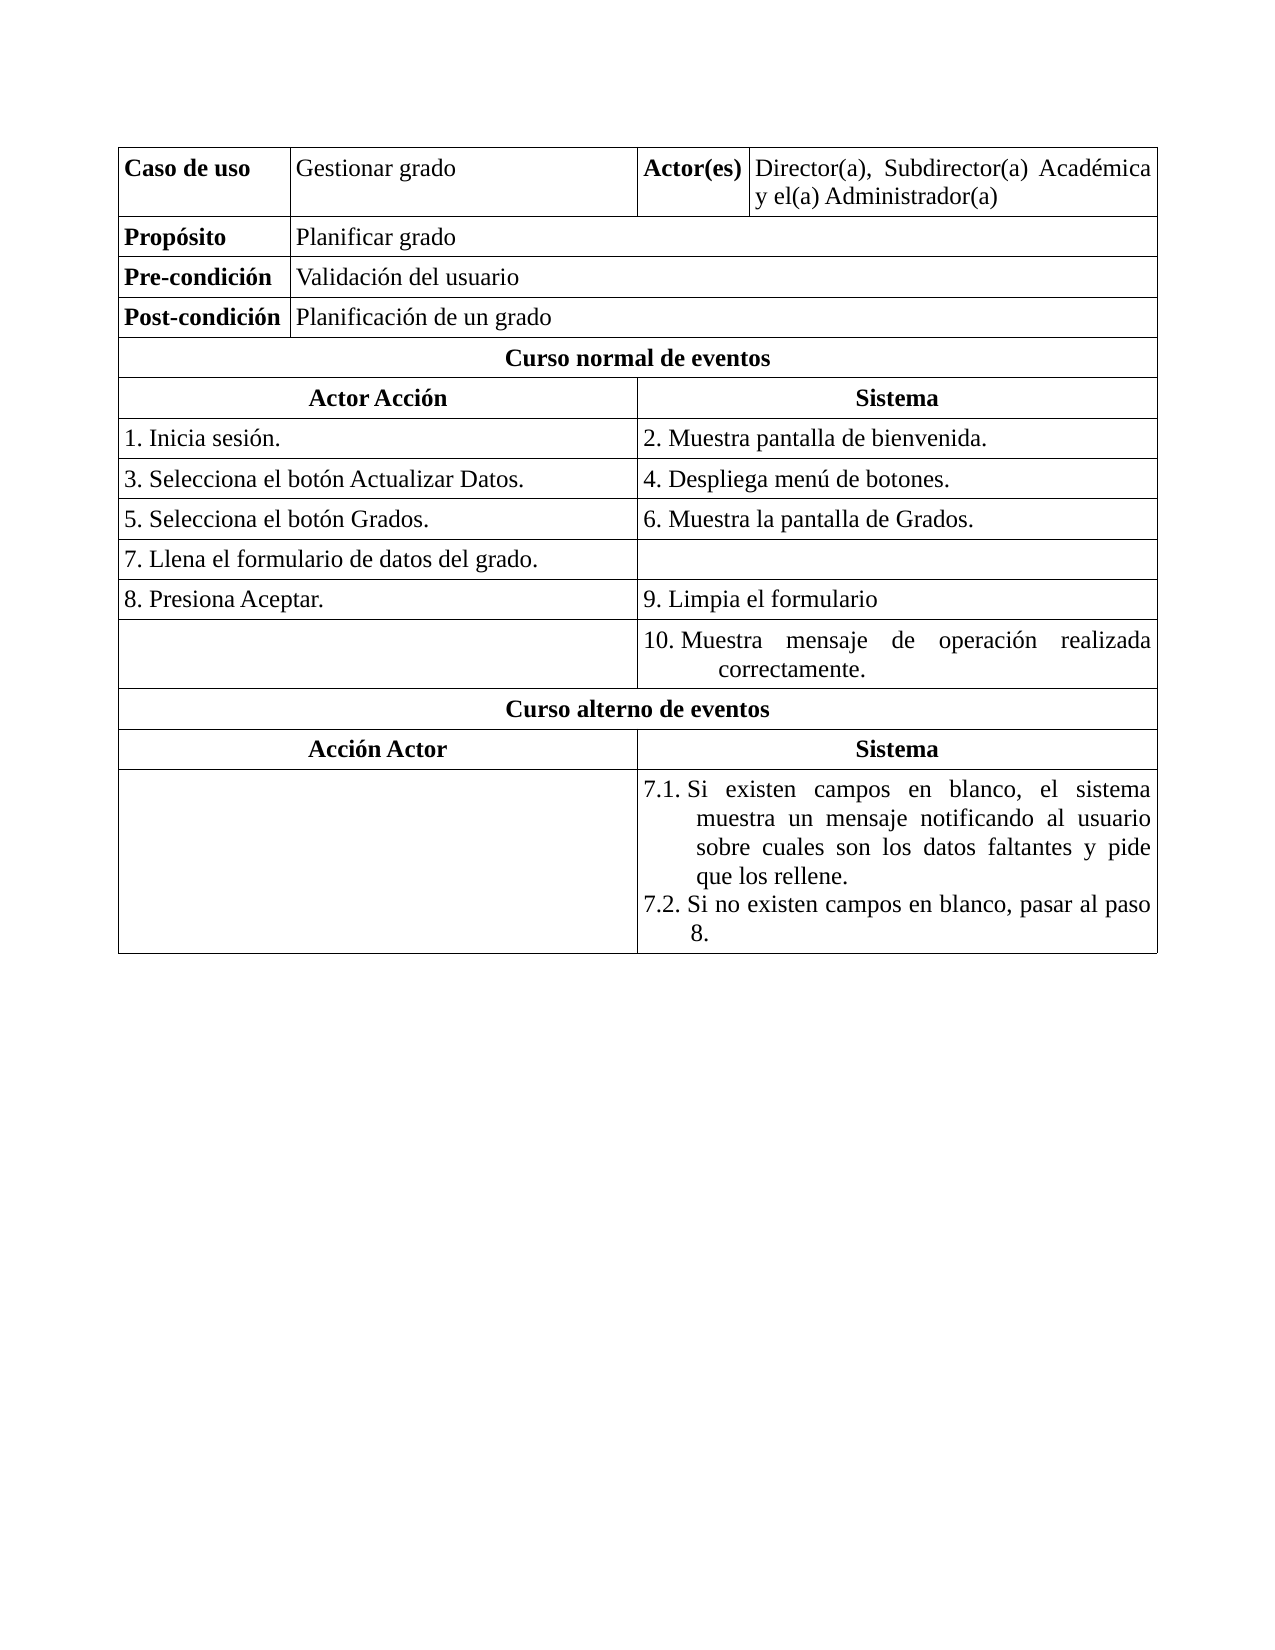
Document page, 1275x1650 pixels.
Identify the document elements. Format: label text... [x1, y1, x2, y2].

table_cell Llena el formulario de datos del grado. [119, 540, 637, 579]
table_cell Si existen campos en blanco, el sistema muestra un mensaje notificando al usuario sobre cuales son los datos faltantes y pide que los rellene. Si no existen campos en blanco, pasar al paso 8. [638, 770, 1157, 953]
table_cell Muestra mensaje de operación realizada correctamente. [638, 620, 1157, 688]
table_cell Validación del usuario [291, 257, 1157, 297]
table_cell Acción Actor [119, 730, 637, 769]
table_header Caso de uso [119, 148, 290, 216]
table_header Actor(es) [638, 148, 749, 216]
table_header Gestionar grado [291, 148, 637, 216]
table_cell Limpia el formulario [638, 580, 1157, 619]
table_cell Muestra la pantalla de Grados. [638, 499, 1157, 538]
table_cell Despliega menú de botones. [638, 459, 1157, 498]
table_cell Sistema [638, 730, 1157, 769]
table_cell Planificación de un grado [291, 298, 1157, 337]
table_cell Propósito [119, 217, 290, 256]
table_cell Inicia sesión. [119, 419, 637, 458]
table_cell Selecciona el botón Grados. [119, 499, 637, 538]
table_cell Sistema [638, 378, 1157, 417]
table_cell Planificar grado [291, 217, 1157, 256]
table_cell Actor Acción [119, 378, 637, 417]
table_header Director(a), Subdirector(a) Académica y el(a) Administrador(a) [750, 148, 1157, 216]
table_cell [119, 770, 637, 953]
table_cell Muestra pantalla de bienvenida. [638, 419, 1157, 458]
table_cell Curso alterno de eventos [119, 689, 1157, 728]
table_cell Pre-condición [119, 257, 290, 297]
table_cell [119, 620, 637, 688]
table_cell Curso normal de eventos [119, 338, 1157, 377]
table_cell Post-condición [119, 298, 290, 337]
table_cell Presiona Aceptar. [119, 580, 637, 619]
table_cell Selecciona el botón Actualizar Datos. [119, 459, 637, 498]
table_cell [638, 540, 1157, 579]
